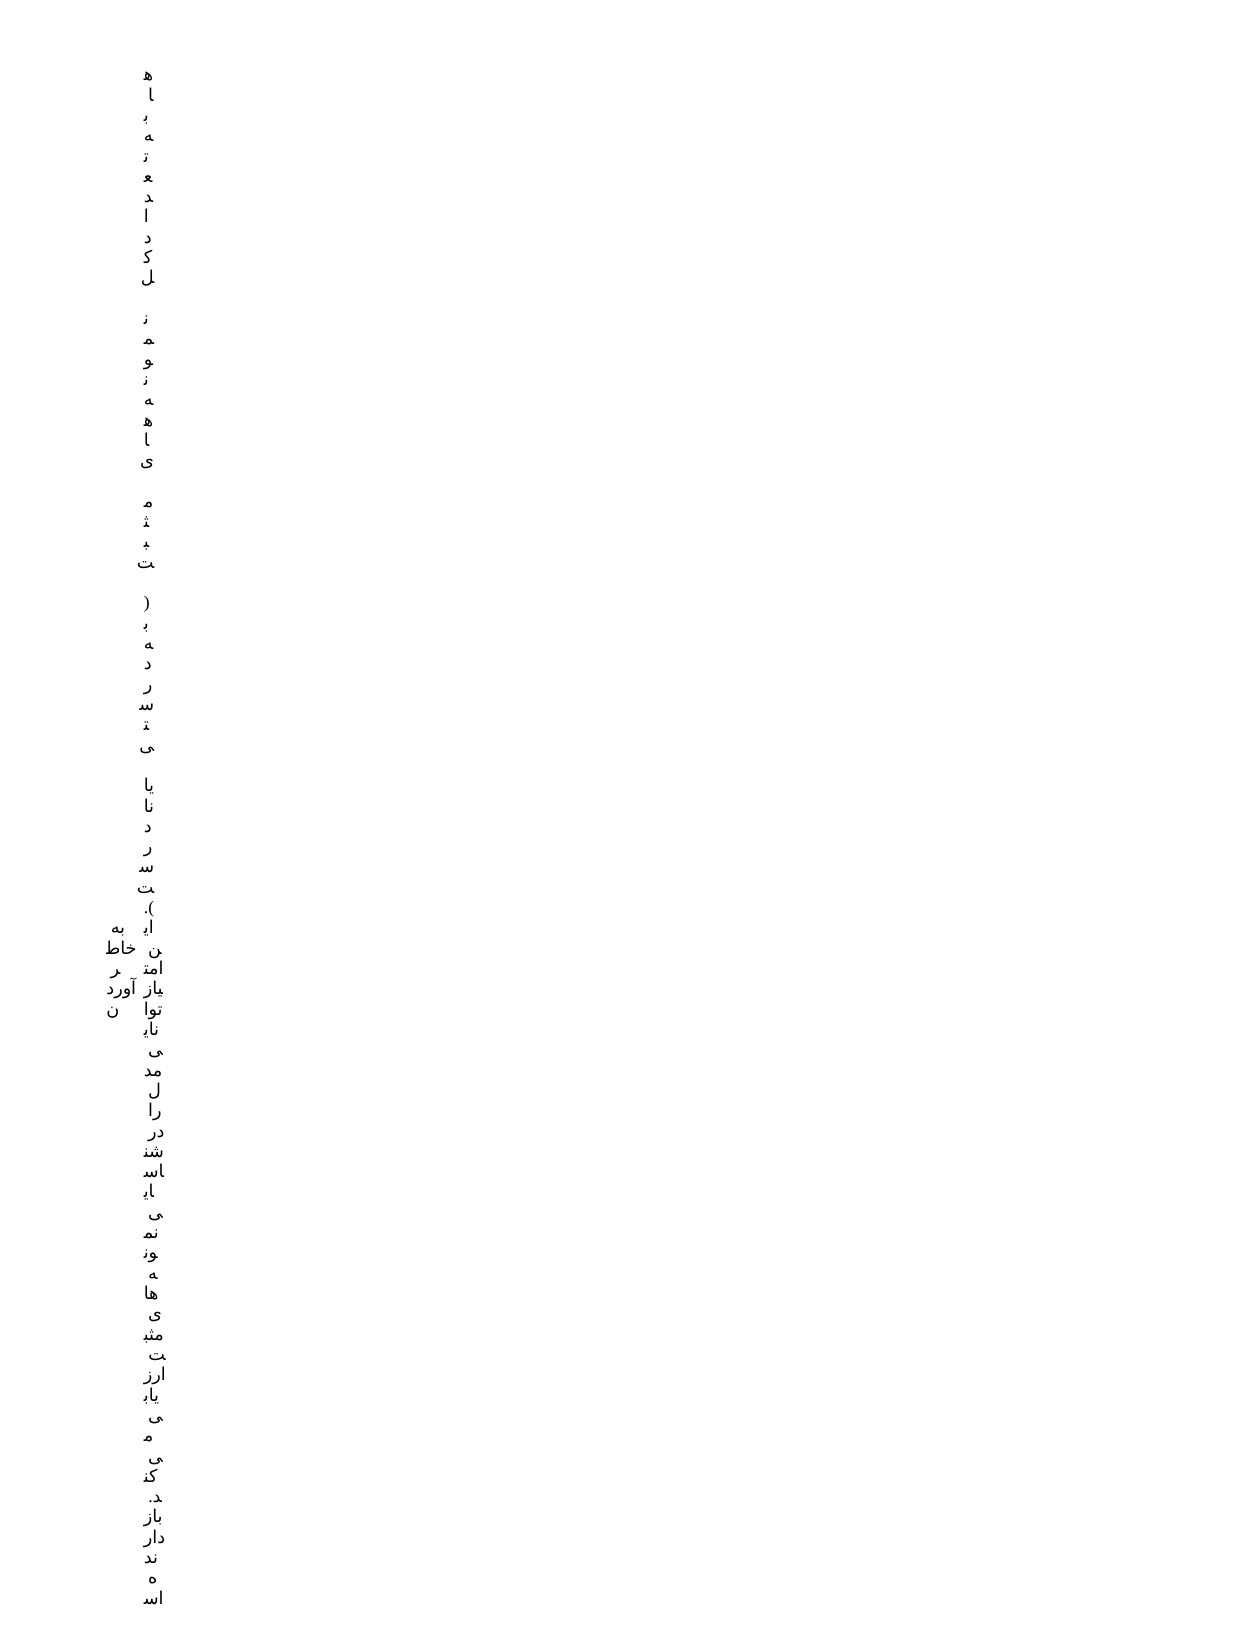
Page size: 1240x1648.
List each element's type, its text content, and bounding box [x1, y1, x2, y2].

table_cell [294, 64, 331, 917]
table_cell این امتیاز توانایی مدل را در شناسایی نمونه های مثبت ارزیابی می کند. بازدارنده اس [144, 917, 181, 1608]
table_cell نمونه ها به تعداد کل نمونه های مثبت (به درستی یا نادرست). [144, 64, 181, 917]
table_cell [294, 917, 331, 1608]
table_cell به خاطر آوردن [106, 917, 144, 1608]
table_cell [106, 64, 144, 917]
table_cell [181, 64, 294, 1608]
